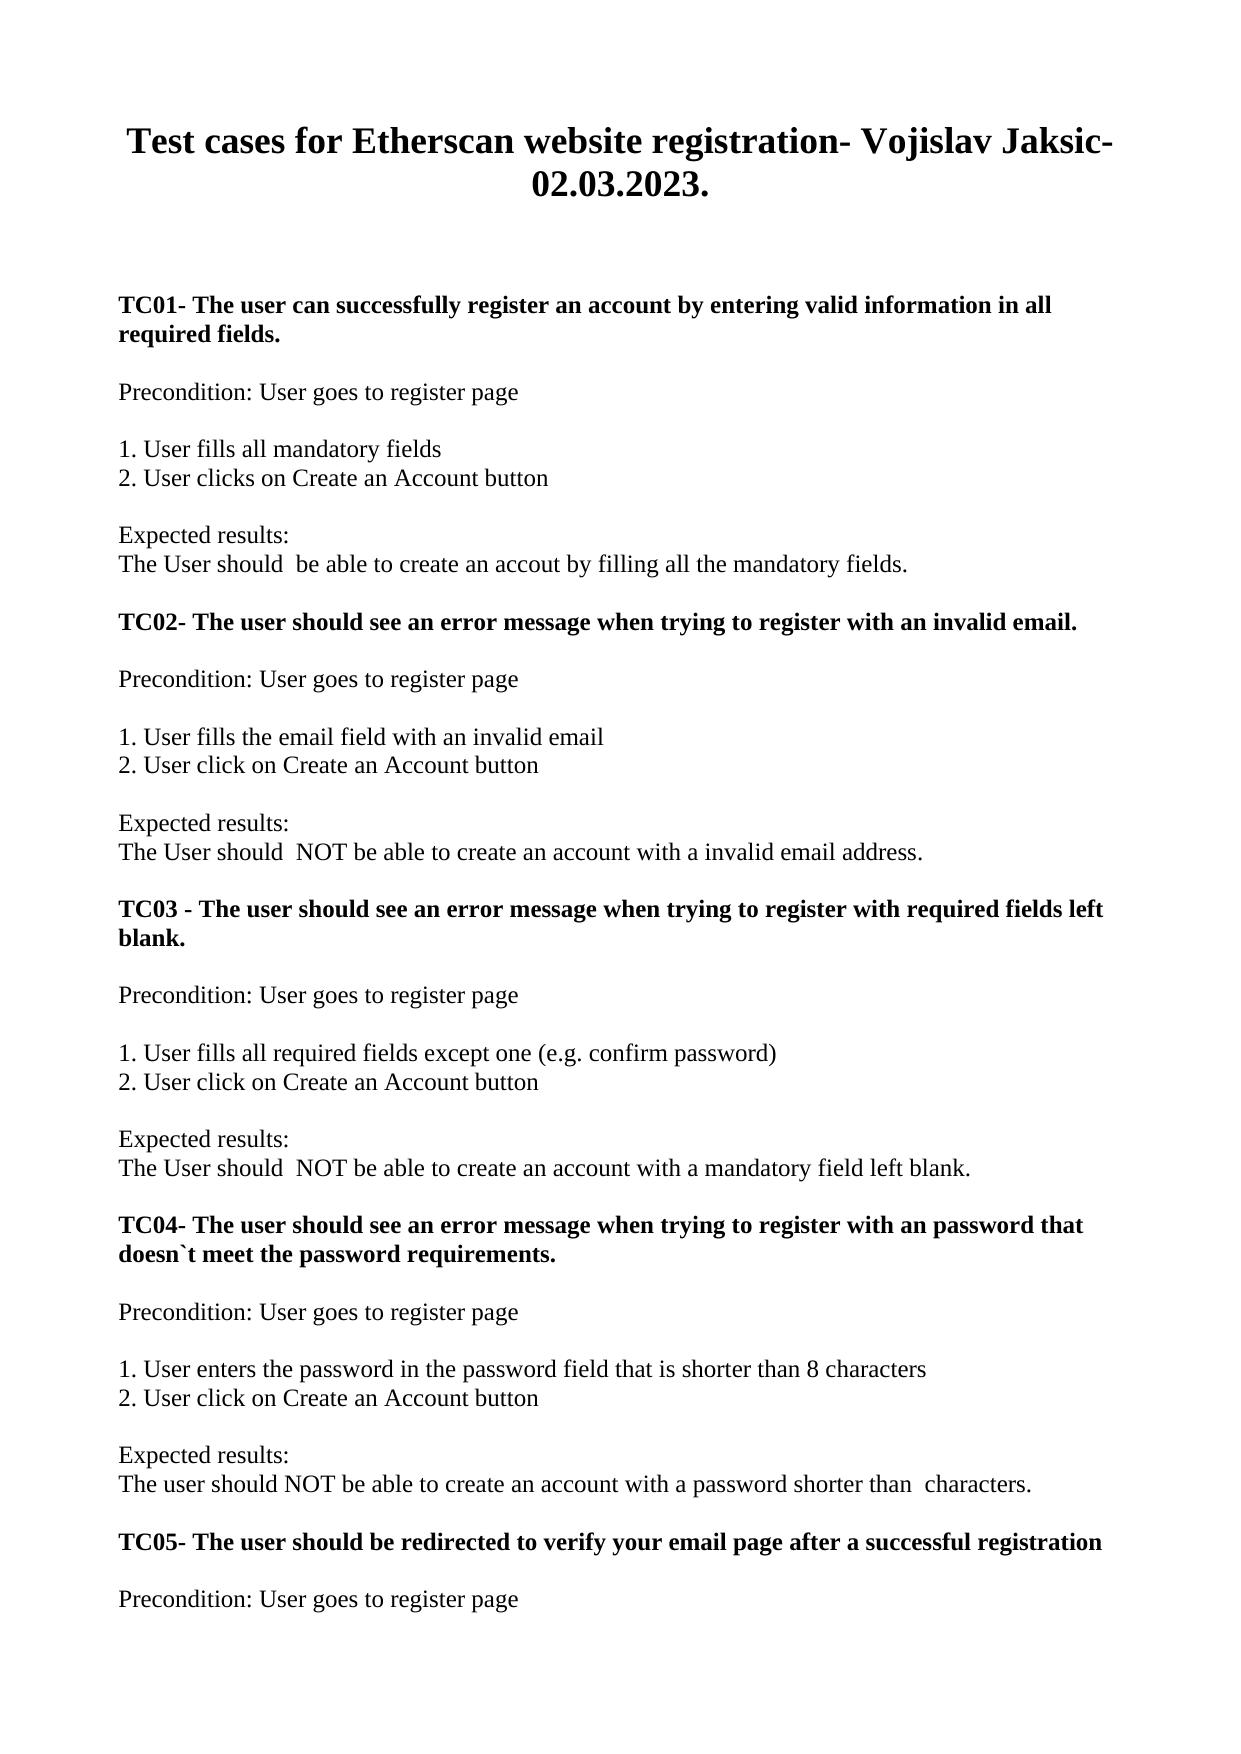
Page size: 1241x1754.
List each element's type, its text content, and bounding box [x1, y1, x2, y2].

text Expected results: [118, 1124, 1122, 1153]
text Precondition: User goes to register page [118, 1584, 1122, 1613]
text 1. User fills all mandatory fields [118, 434, 1122, 463]
text TC01- The user can successfully register an account by entering valid information in all required fields. [118, 291, 1122, 348]
text TC04- The user should see an error message when trying to register with an password that doesn`t meet the password requirements. [118, 1211, 1122, 1268]
text 2. User click on Create an Account button [118, 1067, 1122, 1096]
text TC02- The user should see an error message when trying to register with an invalid email. [118, 607, 1122, 636]
text The user should NOT be able to create an account with a password shorter than characters. [118, 1469, 1122, 1498]
text 1. User enters the password in the password field that is shorter than 8 characters [118, 1354, 1122, 1383]
text Precondition: User goes to register page [118, 1297, 1122, 1326]
text 2. User click on Create an Account button [118, 751, 1122, 779]
text 1. User fills the email field with an invalid email [118, 722, 1122, 751]
text Precondition: User goes to register page [118, 981, 1122, 1009]
text 1. User fills all required fields except one (e.g. confirm password) [118, 1038, 1122, 1067]
text 2. User click on Create an Account button [118, 1383, 1122, 1412]
text The User should NOT be able to create an account with a mandatory field left blank. [118, 1153, 1122, 1182]
text Precondition: User goes to register page [118, 664, 1122, 693]
text Expected results: [118, 808, 1122, 837]
text Test cases for Etherscan website registration- Vojislav Jaksic-02.03.2023. [118, 118, 1122, 204]
text Precondition: User goes to register page [118, 377, 1122, 406]
text Expected results: [118, 1441, 1122, 1469]
text TC03 - The user should see an error message when trying to register with required fields left blank. [118, 894, 1122, 952]
text The User should be able to create an accout by filling all the mandatory fields. [118, 549, 1122, 578]
text Expected results: [118, 521, 1122, 549]
text TC05- The user should be redirected to verify your email page after a successful registration [118, 1527, 1122, 1556]
text 2. User clicks on Create an Account button [118, 463, 1122, 492]
text The User should NOT be able to create an account with a invalid email address. [118, 837, 1122, 866]
